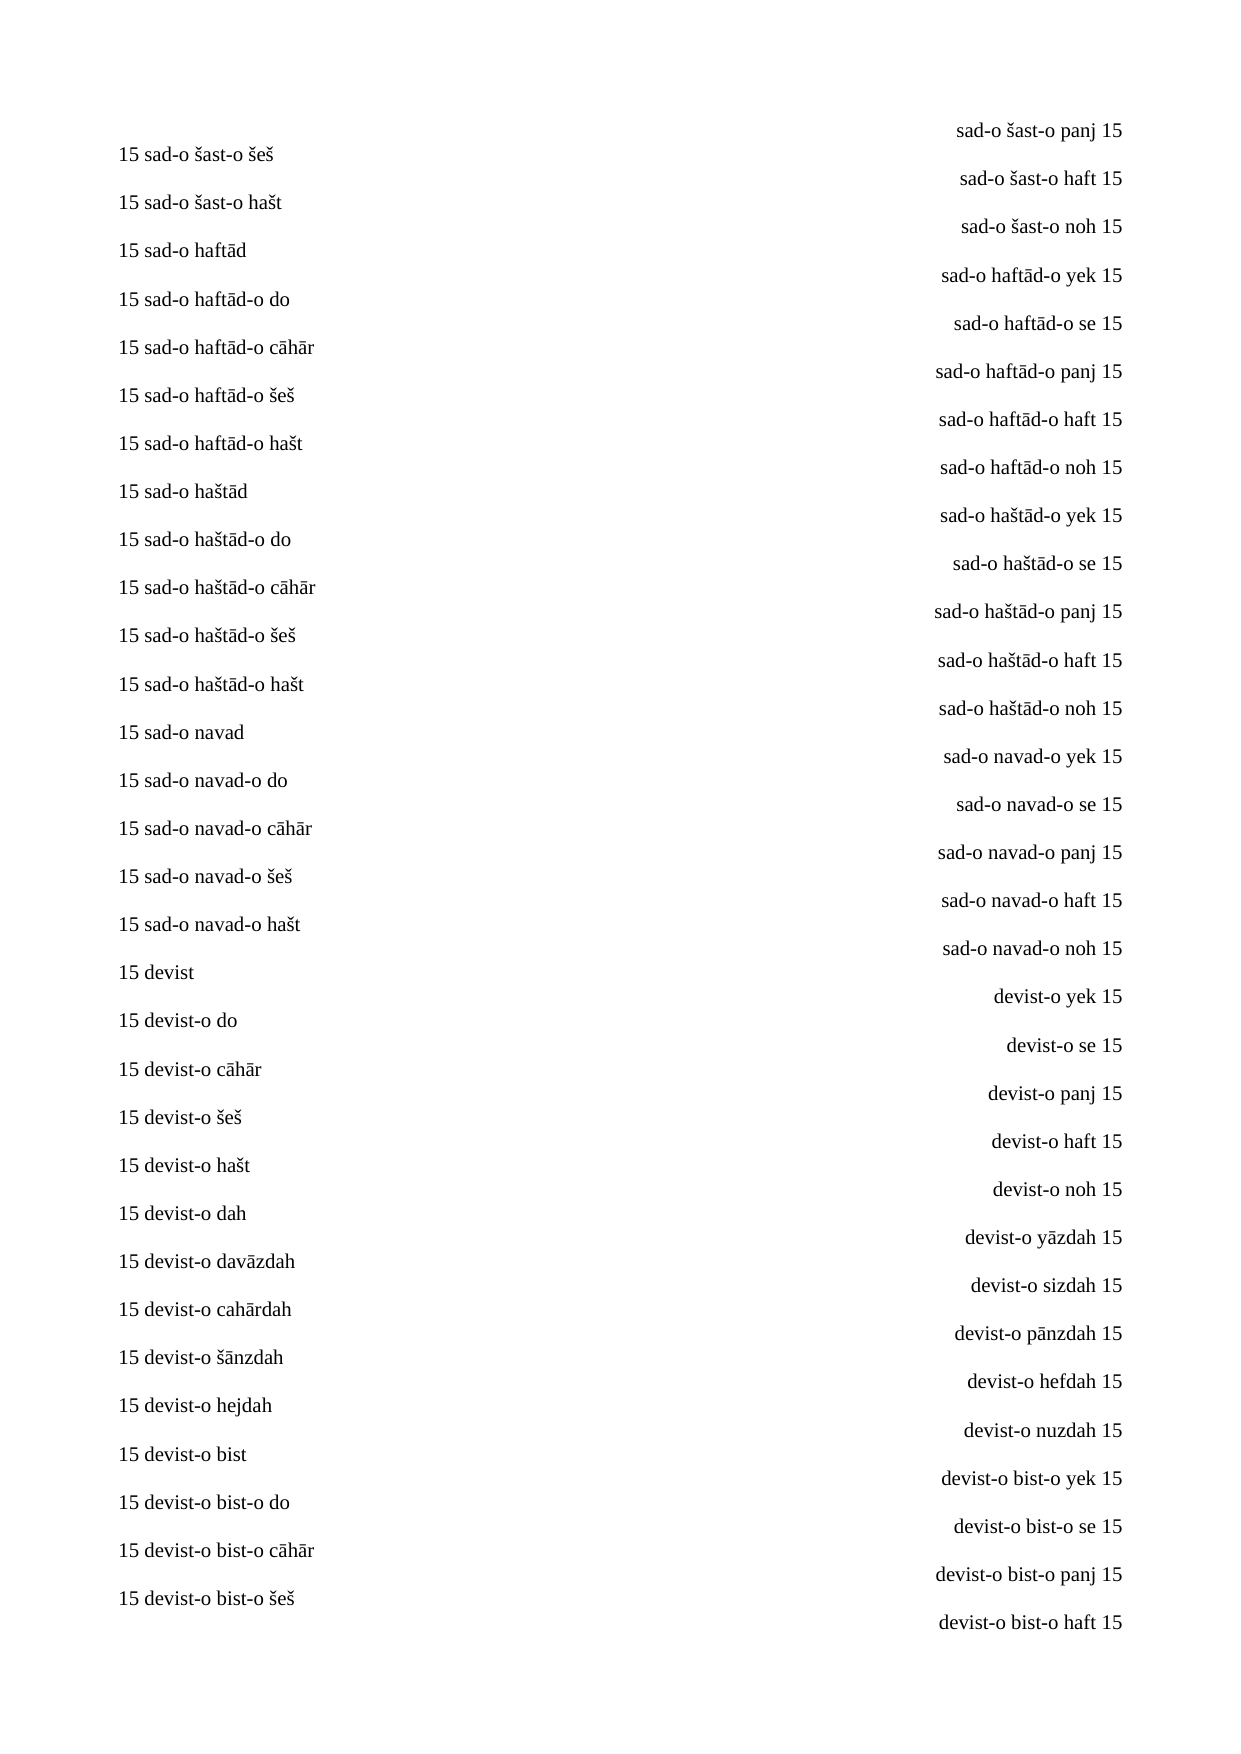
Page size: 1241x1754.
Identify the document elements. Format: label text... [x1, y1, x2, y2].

text 14 sad-o haštād-o do [118, 527, 1122, 551]
text devist-o noh 14 [118, 1177, 1122, 1201]
text devist-o pānzdah 14 [118, 1321, 1122, 1345]
text sad-o haftād-o yek 13 [118, 262, 1122, 287]
text 14 devist-o davāzdah [118, 1249, 1122, 1273]
text devist-o bist-o haft 14 [118, 1610, 1122, 1634]
text devist-o bist-o se 14 [118, 1514, 1122, 1538]
text 14 devist-o cahārdah [118, 1297, 1122, 1321]
text sad-o šast-o haft 13 [118, 166, 1122, 190]
text devist-o hefdah 14 [118, 1369, 1122, 1393]
text 14 sad-o navad-o cāhār [118, 816, 1122, 840]
text 14 devist-o hašt [118, 1153, 1122, 1177]
text sad-o navad-o haft 14 [118, 888, 1122, 912]
text 14 sad-o haštād [118, 479, 1122, 503]
text sad-o navad-o se 14 [118, 792, 1122, 816]
text 14 devist-o bist-o šeš [118, 1586, 1122, 1610]
text sad-o šast-o panj 13 [118, 118, 1122, 142]
text 14 sad-o haftād-o hašt [118, 431, 1122, 455]
text sad-o haštād-o haft 14 [118, 647, 1122, 672]
text 13 sad-o haftād-o do [118, 287, 1122, 311]
text 14 devist-o cāhār [118, 1057, 1122, 1081]
text 14 devist-o šānzdah [118, 1345, 1122, 1369]
text sad-o navad-o noh 14 [118, 936, 1122, 960]
text devist-o yāzdah 14 [118, 1225, 1122, 1249]
text devist-o haft 14 [118, 1129, 1122, 1153]
text devist-o bist-o panj 14 [118, 1562, 1122, 1586]
text sad-o haštād-o yek 14 [118, 503, 1122, 527]
text 14 devist-o do [118, 1008, 1122, 1032]
text 13 sad-o haftād [118, 238, 1122, 262]
text 13 sad-o šast-o hašt [118, 190, 1122, 214]
text 14 sad-o navad-o do [118, 768, 1122, 792]
text sad-o haftād-o se 13 [118, 311, 1122, 335]
text sad-o haštād-o se 14 [118, 551, 1122, 575]
text 14 devist-o hejdah [118, 1393, 1122, 1417]
text devist-o bist-o yek 14 [118, 1466, 1122, 1490]
text 14 devist-o šeš [118, 1105, 1122, 1129]
text sad-o haštād-o noh 14 [118, 696, 1122, 720]
text 14 devist-o bist [118, 1442, 1122, 1466]
text 14 sad-o haftād-o cāhār [118, 335, 1122, 359]
text devist-o panj 14 [118, 1081, 1122, 1105]
text 14 sad-o navad-o hašt [118, 912, 1122, 936]
text devist-o nuzdah 14 [118, 1417, 1122, 1442]
text sad-o šast-o noh 13 [118, 214, 1122, 238]
text 14 devist-o bist-o cāhār [118, 1538, 1122, 1562]
text 13 sad-o šast-o šeš [118, 142, 1122, 166]
text 14 sad-o haštād-o šeš [118, 623, 1122, 647]
text sad-o haštād-o panj 14 [118, 599, 1122, 623]
text sad-o navad-o yek 14 [118, 744, 1122, 768]
text 14 devist-o dah [118, 1201, 1122, 1225]
text 14 devist [118, 960, 1122, 984]
text sad-o navad-o panj 14 [118, 840, 1122, 864]
text devist-o se 14 [118, 1032, 1122, 1057]
text 14 sad-o haštād-o cāhār [118, 575, 1122, 599]
text sad-o haftād-o panj 14 [118, 359, 1122, 383]
text 14 sad-o navad [118, 720, 1122, 744]
text 14 sad-o haftād-o šeš [118, 383, 1122, 407]
text 14 sad-o navad-o šeš [118, 864, 1122, 888]
text sad-o haftād-o noh 14 [118, 455, 1122, 479]
text 14 sad-o haštād-o hašt [118, 672, 1122, 696]
text 14 devist-o bist-o do [118, 1490, 1122, 1514]
text sad-o haftād-o haft 14 [118, 407, 1122, 431]
text devist-o sizdah 14 [118, 1273, 1122, 1297]
text devist-o yek 14 [118, 984, 1122, 1008]
